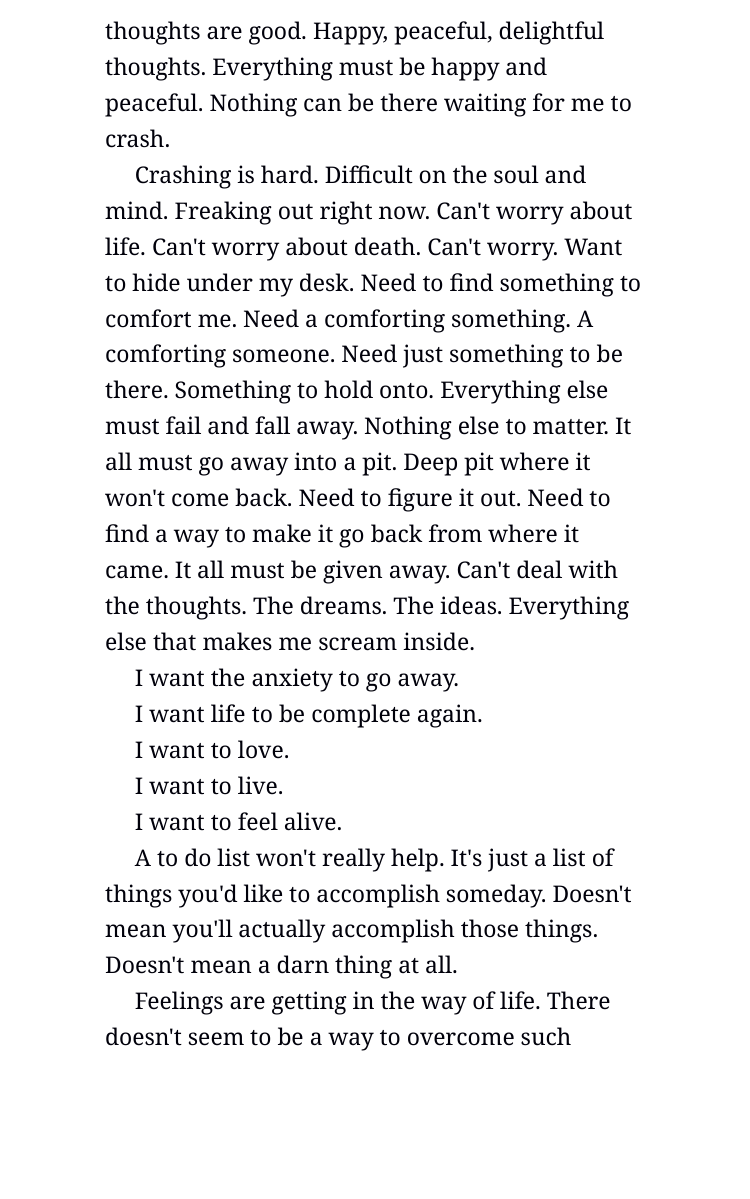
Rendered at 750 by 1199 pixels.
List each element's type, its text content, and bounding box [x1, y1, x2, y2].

text I want to live. [105, 770, 645, 801]
text Feelings are getting in the way of life. There doesn't seem to be a way to overcome such [105, 985, 645, 1052]
text I want the anxiety to go away. [105, 662, 645, 693]
text I want life to be complete again. [105, 698, 645, 729]
text I want to feel alive. [105, 806, 645, 837]
text I want to love. [105, 734, 645, 765]
text A to do list won't really help. It's just a list of things you'd like to accomplish someday. Doesn't mean you'll actually accomplish those things. Doesn't mean a darn thing at all. [105, 842, 645, 981]
text thoughts are good. Happy, peaceful, delightful thoughts. Everything must be happy and peaceful. Nothing can be there waiting for me to crash. [105, 15, 645, 154]
text Crashing is hard. Difficult on the soul and mind. Freaking out right now. Can't worry about life. Can't worry about death. Can't worry. Want to hide under my desk. Need to find something to comfort me. Need a comforting something. A comforting someone. Need just something to be there. Something to hold onto. Everything else must fail and fall away. Nothing else to matter. It all must go away into a pit. Deep pit where it won't come back. Need to figure it out. Need to find a way to make it go back from where it came. It all must be given away. Can't deal with the thoughts. The dreams. The ideas. Everything else that makes me scream inside. [105, 159, 645, 657]
